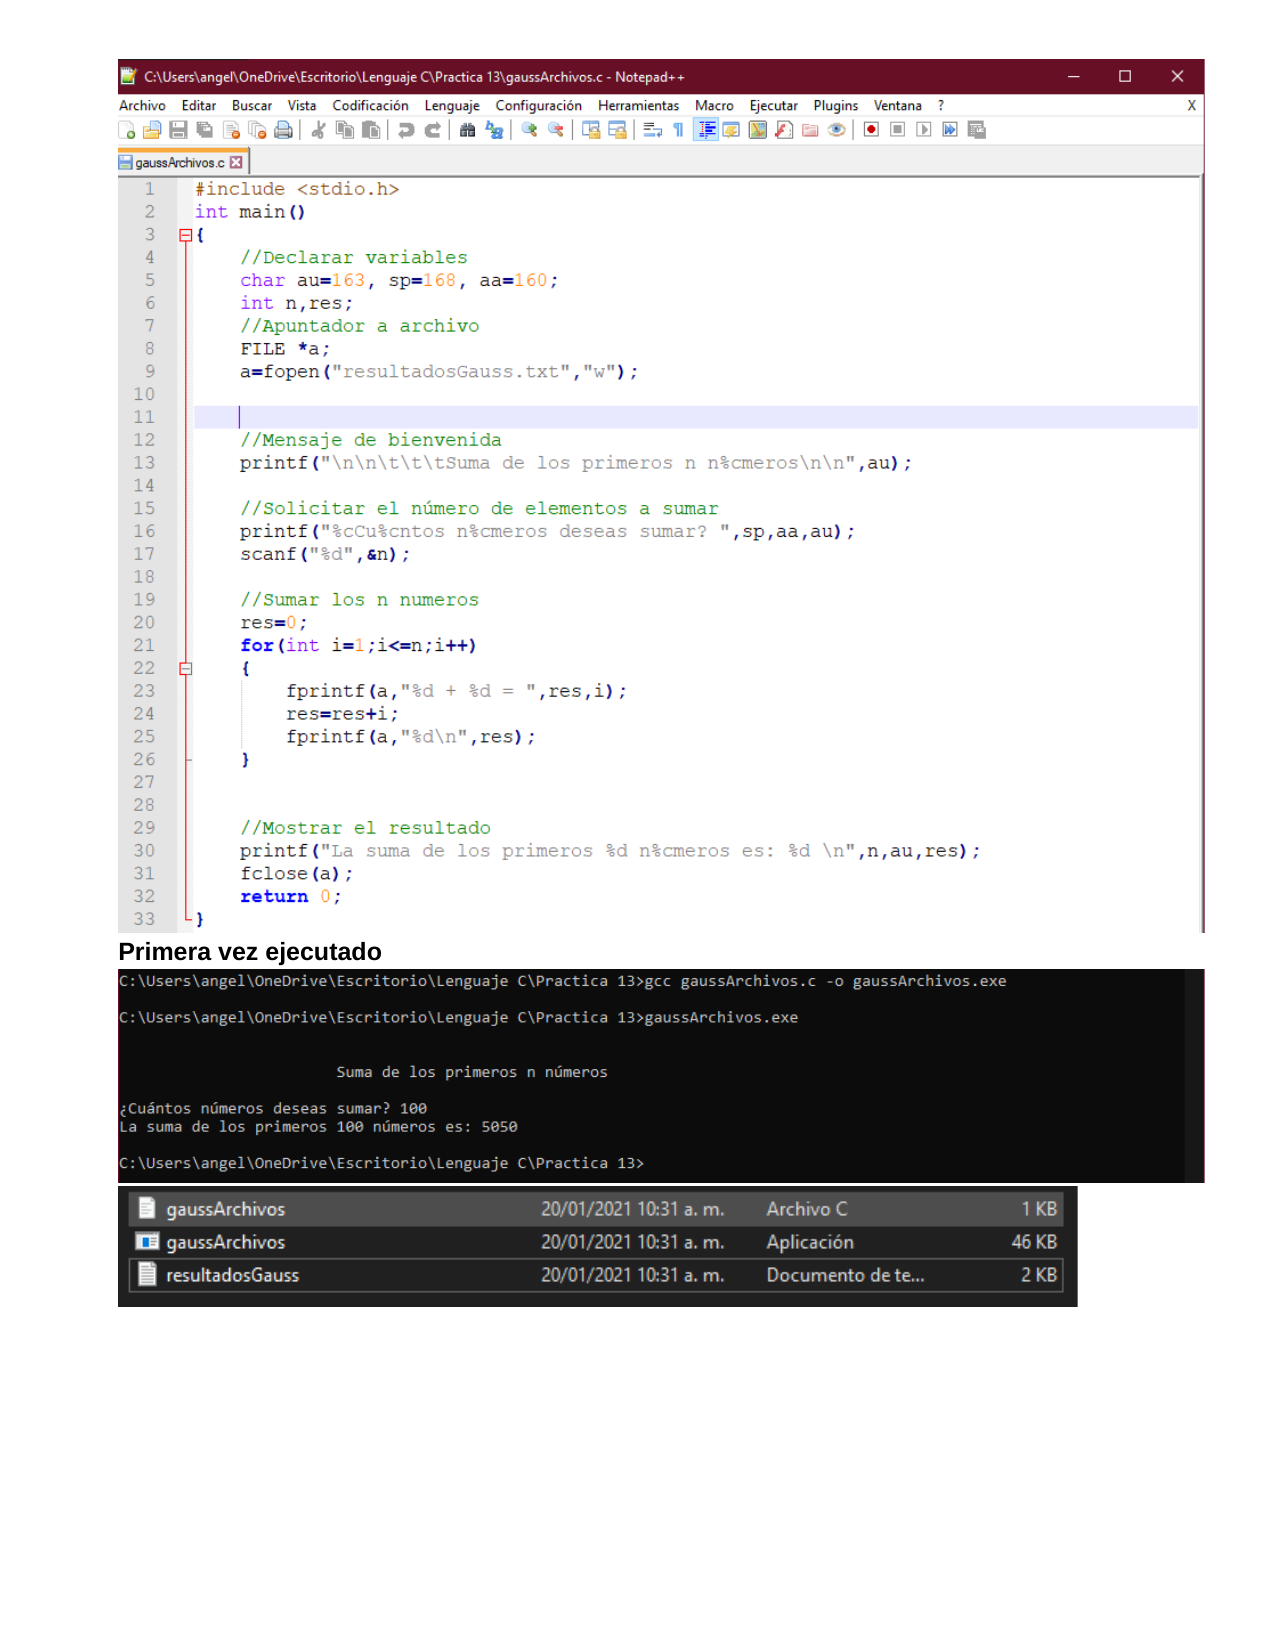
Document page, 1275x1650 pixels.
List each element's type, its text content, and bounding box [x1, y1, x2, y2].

text Primera vez ejecutado [118, 937, 1205, 966]
